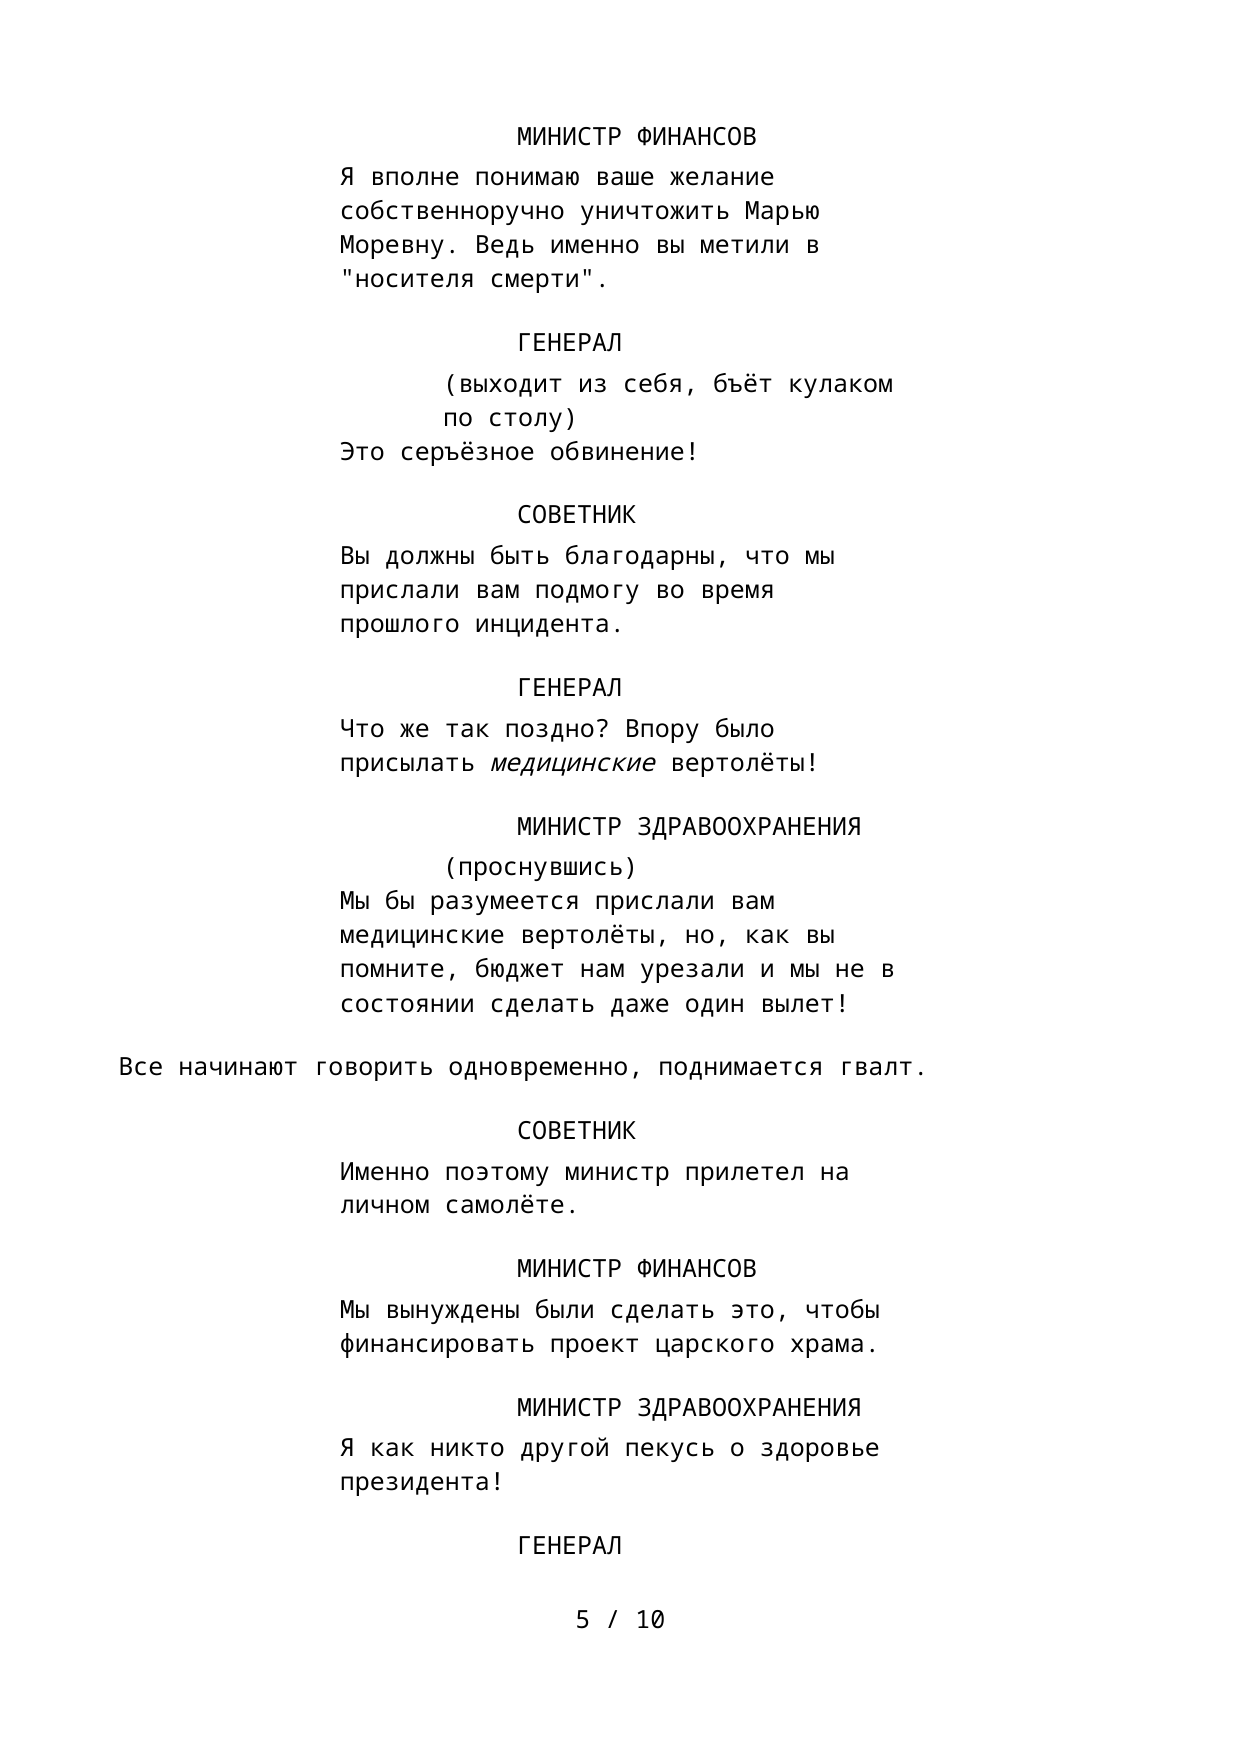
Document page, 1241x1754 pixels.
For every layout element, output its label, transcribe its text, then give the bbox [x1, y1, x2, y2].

text Мы бы разумеется прислали вам медицинские вертолёты, но, как вы помните, бюджет нам урезали и мы не в состоянии сделать даже один вылет! [339, 883, 901, 1019]
text (проснувшись) [443, 849, 901, 883]
text СОВЕТНИК [517, 497, 1122, 531]
text Что же так поздно? Впору было присылать медицинские вертолёты! [339, 711, 901, 779]
text МИНИСТР ЗДРАВООХРАНЕНИЯ [517, 808, 1122, 842]
text Я вполне понимаю ваше желание собственноручно уничтожить Марью Моревну. Ведь именно вы метили в "носителя смерти". [339, 159, 901, 295]
text МИНИСТР ЗДРАВООХРАНЕНИЯ [517, 1389, 1122, 1423]
text Мы вынуждены были сделать это, чтобы финансировать проект царского храма. [339, 1292, 901, 1360]
text ГЕНЕРАЛ [517, 1528, 1122, 1562]
text МИНИСТР ФИНАНСОВ [517, 1251, 1122, 1285]
text Это серъёзное обвинение! [339, 434, 901, 468]
text ГЕНЕРАЛ [517, 325, 1122, 359]
text СОВЕТНИК [517, 1112, 1122, 1146]
text Все начинают говорить одновременно, поднимается гвалт. [118, 1049, 1122, 1083]
text Я как никто другой пекусь о здоровье президента! [339, 1430, 901, 1498]
text Именно поэтому министр прилетел на личном самолёте. [339, 1153, 901, 1221]
text Вы должны быть благодарны, что мы прислали вам подмогу во время прошлого инцидента. [339, 538, 901, 640]
text (выходит из себя, бъёт кулаком по столу) [443, 366, 901, 434]
text ГЕНЕРАЛ [517, 670, 1122, 704]
text МИНИСТР ФИНАНСОВ [517, 118, 1122, 152]
